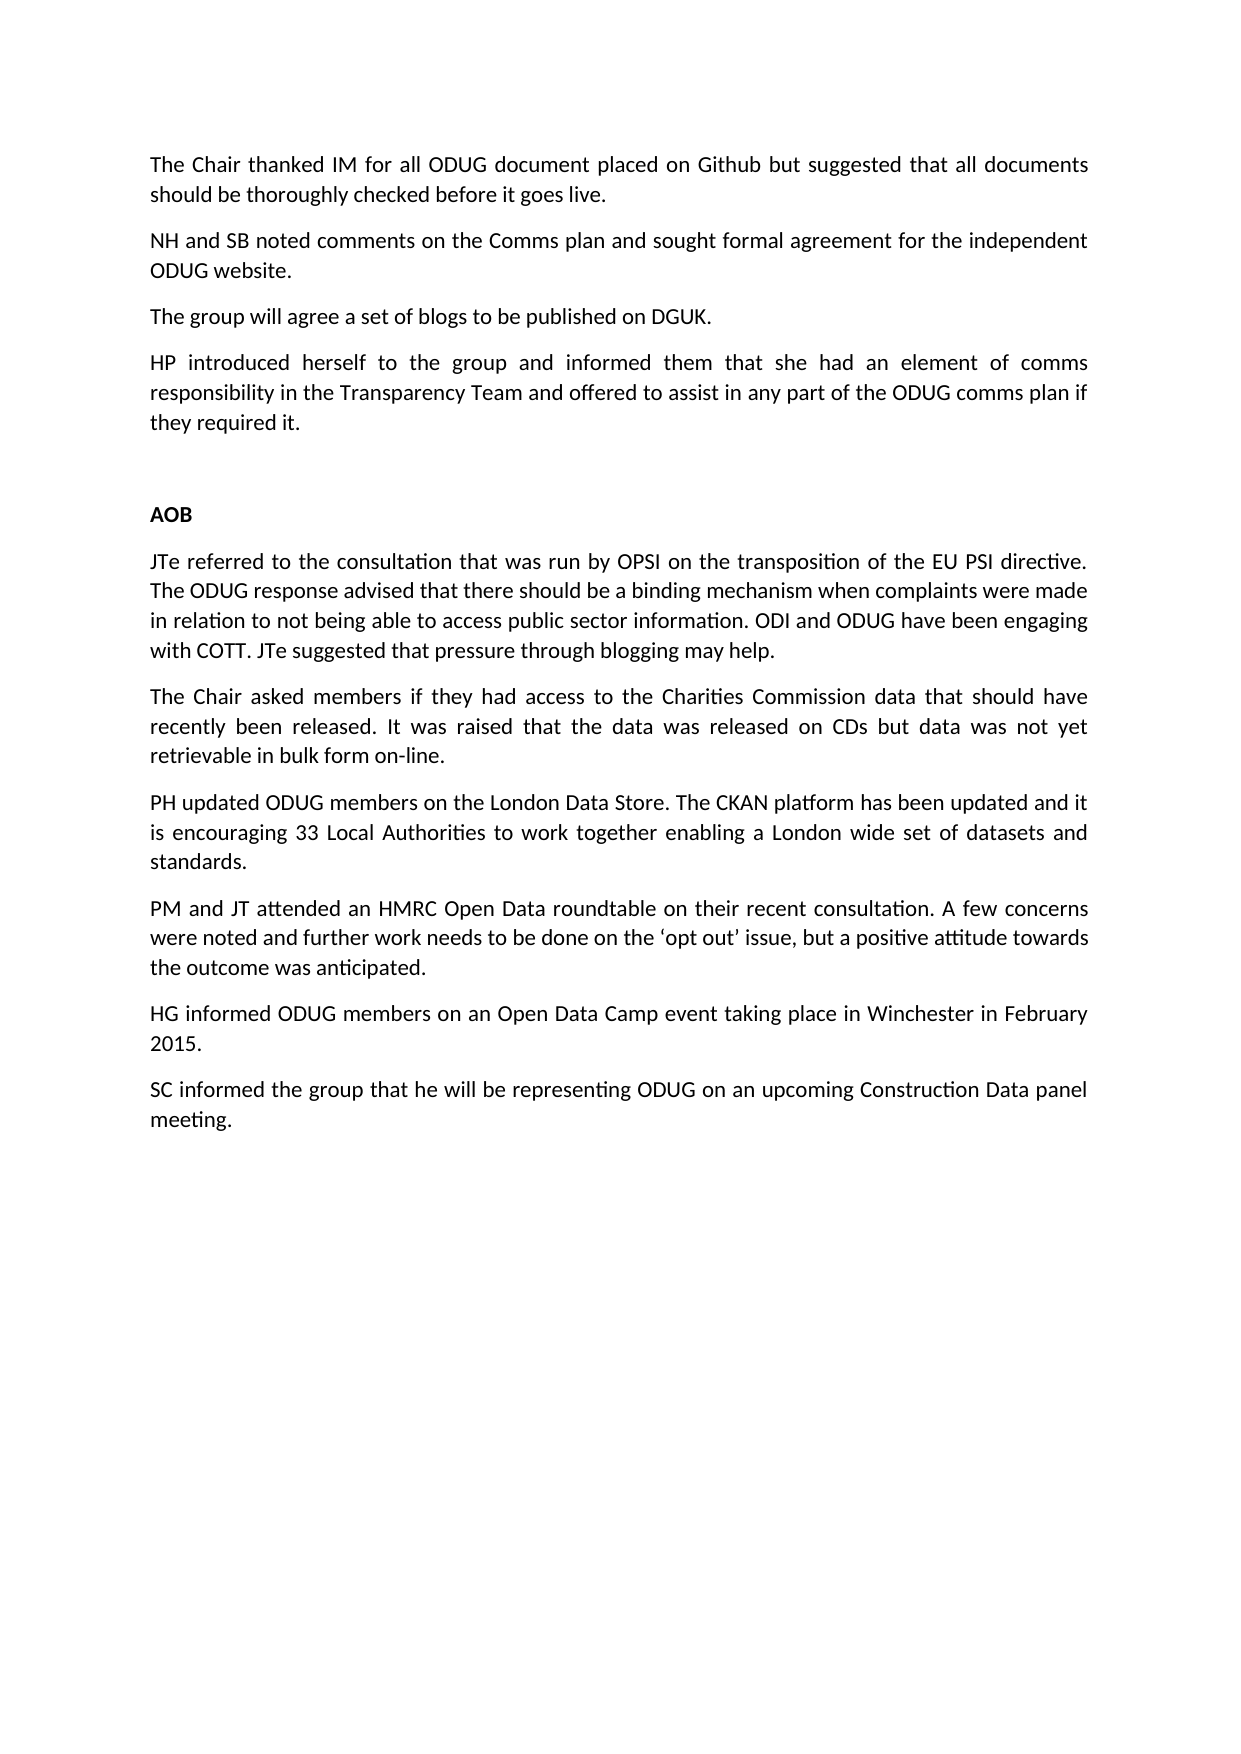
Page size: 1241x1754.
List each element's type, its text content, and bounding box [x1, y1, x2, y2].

text SC informed the group that he will be representing ODUG on an upcoming Construction Data panel meeting. [150, 1076, 1090, 1133]
text The group will agree a set of blogs to be published on DGUK. [150, 302, 1090, 330]
text HG informed ODUG members on an Open Data Camp event taking place in Winchester in February 2015. [150, 999, 1090, 1057]
text PH updated ODUG members on the London Data Store. The CKAN platform has been updated and it is encouraging 33 Local Authorities to work together enabling a London wide set of datasets and standards. [150, 788, 1090, 875]
text JTe referred to the consultation that was run by OPSI on the transposition of the EU PSI directive. The ODUG response advised that there should be a binding mechanism when complaints were made in relation to not being able to access public sector information. ODI and ODUG have been engaging with COTT. JTe suggested that pressure through blogging may help. [150, 547, 1090, 664]
text HP introduced herself to the group and informed them that she had an element of comms responsibility in the Transparency Team and offered to assist in any part of the ODUG comms plan if they required it. [150, 348, 1090, 436]
text The Chair asked members if they had access to the Charities Commission data that should have recently been released. It was raised that the data was released on CDs but data was not yet retrievable in bulk form on-line. [150, 682, 1090, 770]
text PM and JT attended an HMRC Open Data roundtable on their recent consultation. A few concerns were noted and further work needs to be done on the ‘opt out’ issue, but a positive attitude towards the outcome was anticipated. [150, 894, 1090, 981]
text AOB [150, 501, 1090, 528]
text NH and SB noted comments on the Comms plan and sought formal agreement for the independent ODUG website. [150, 226, 1090, 284]
text The Chair thanked IM for all ODUG document placed on Github but suggested that all documents should be thoroughly checked before it goes live. [150, 150, 1090, 208]
